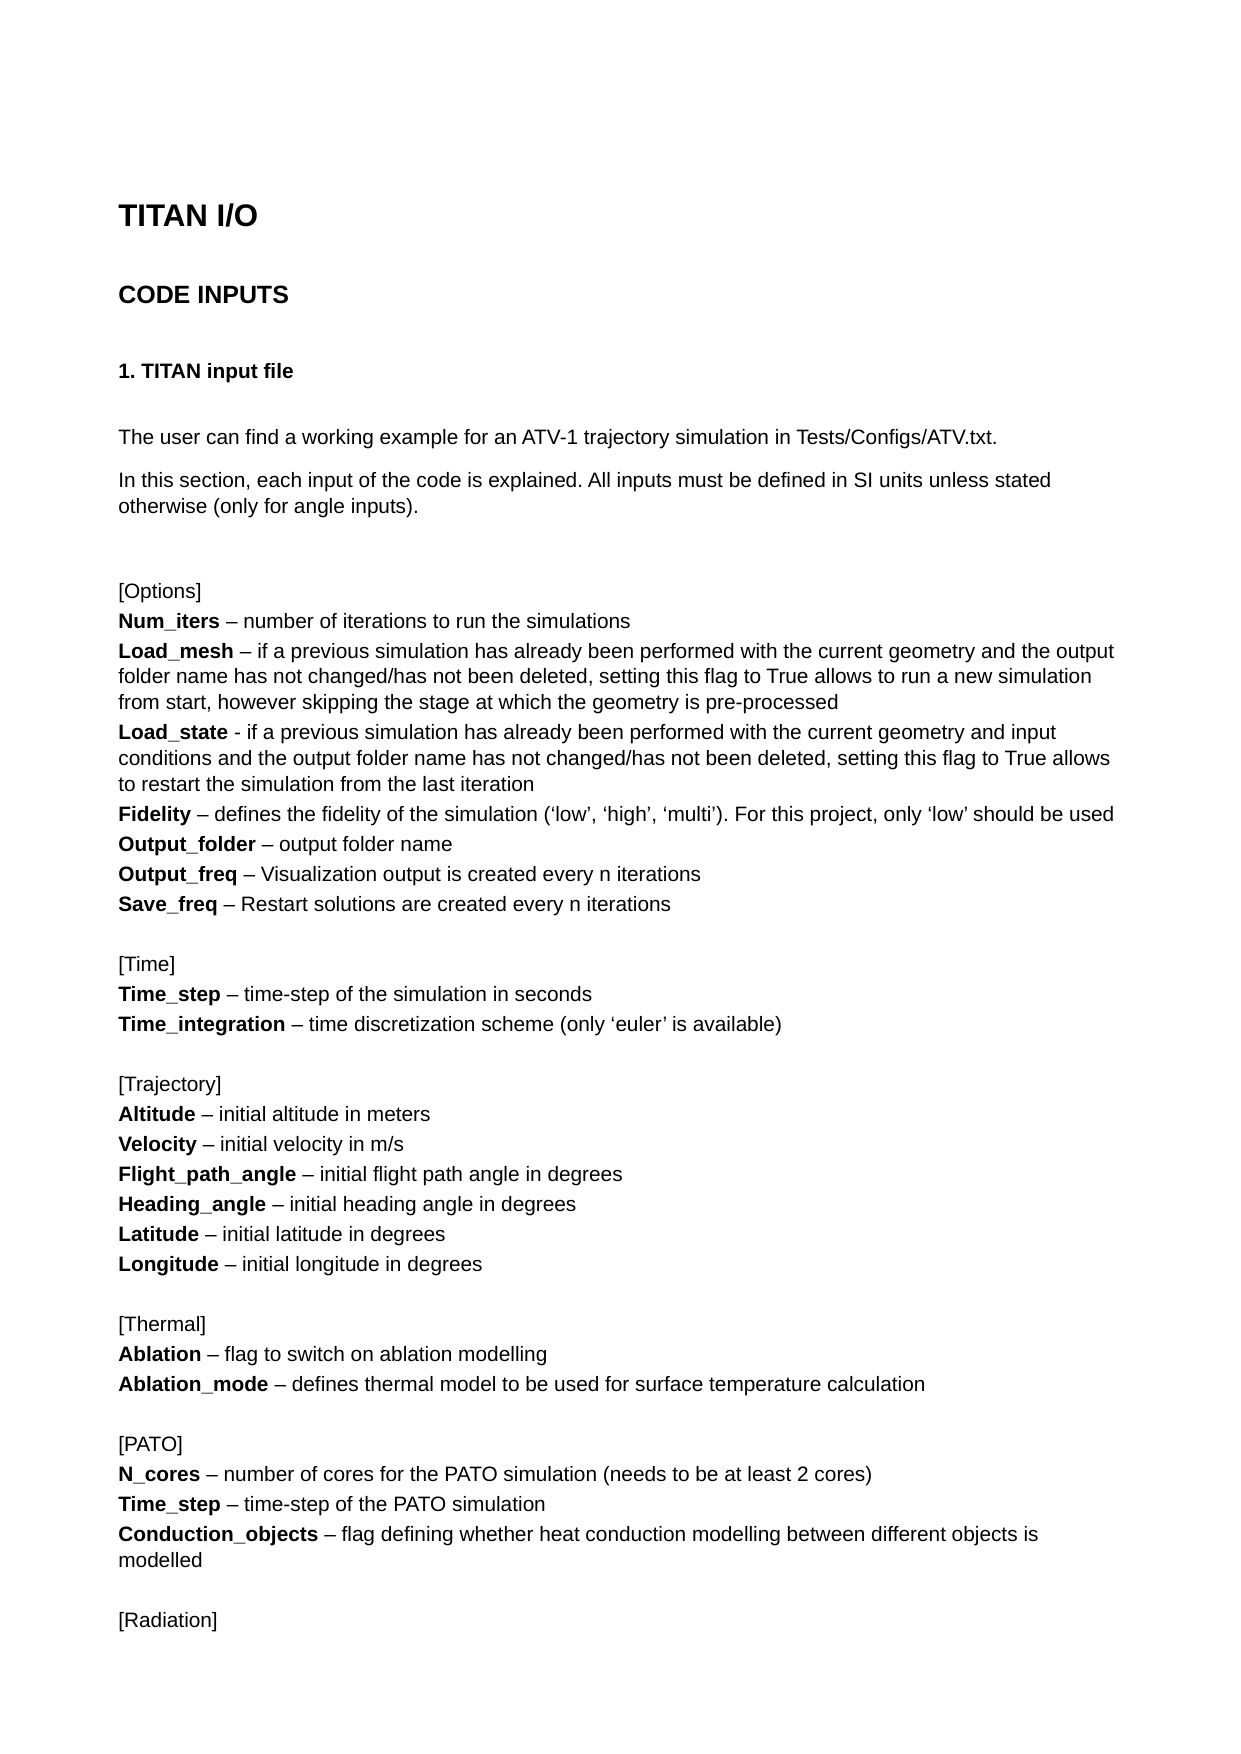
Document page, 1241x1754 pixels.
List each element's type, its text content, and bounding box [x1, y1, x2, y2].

text Latitude – initial latitude in degrees [118, 1222, 1122, 1246]
text [Trajectory] [118, 1072, 1122, 1096]
text Time_step – time-step of the PATO simulation [118, 1492, 1122, 1516]
text Output_freq – Visualization output is created every n iterations [118, 862, 1122, 886]
text Longitude – initial longitude in degrees [118, 1252, 1122, 1276]
text Conduction_objects – flag defining whether heat conduction modelling between different objects is modelled [118, 1522, 1122, 1572]
text Velocity – initial velocity in m/s [118, 1132, 1122, 1156]
text [Options] [118, 578, 1122, 602]
text TITAN I/O [118, 197, 1122, 233]
text Load_state - if a previous simulation has already been performed with the current geometry and input conditions and the output folder name has not changed/has not been deleted, setting this flag to True allows to restart the simulation from the last iteration [118, 720, 1122, 796]
text Ablation – flag to switch on ablation modelling [118, 1342, 1122, 1366]
text CODE INPUTS [118, 280, 1122, 309]
text Time_integration – time discretization scheme (only ‘euler’ is available) [118, 1012, 1122, 1036]
text Fidelity – defines the fidelity of the simulation (‘low’, ‘high’, ‘multi’). For this project, only ‘low’ should be used [118, 802, 1122, 826]
text In this section, each input of the code is explained. All inputs must be defined in SI units unless stated otherwise (only for angle inputs). [118, 468, 1122, 517]
text Flight_path_angle – initial flight path angle in degrees [118, 1162, 1122, 1186]
text N_cores – number of cores for the PATO simulation (needs to be at least 2 cores) [118, 1462, 1122, 1486]
text Load_mesh – if a previous simulation has already been performed with the current geometry and the output folder name has not changed/has not been deleted, setting this flag to True allows to run a new simulation from start, however skipping the stage at which the geometry is pre-processed [118, 638, 1122, 714]
text [Radiation] [118, 1608, 1122, 1632]
text 1. TITAN input file [118, 359, 1122, 383]
text Output_folder – output folder name [118, 832, 1122, 856]
text Ablation_mode – defines thermal model to be used for surface temperature calculation [118, 1372, 1122, 1396]
text Altitude – initial altitude in meters [118, 1102, 1122, 1126]
text [Thermal] [118, 1312, 1122, 1336]
text Num_iters – number of iterations to run the simulations [118, 608, 1122, 632]
text Heading_angle – initial heading angle in degrees [118, 1192, 1122, 1216]
text Save_freq – Restart solutions are created every n iterations [118, 892, 1122, 916]
text [Time] [118, 952, 1122, 976]
text Time_step – time-step of the simulation in seconds [118, 982, 1122, 1006]
text [PATO] [118, 1432, 1122, 1456]
text The user can find a working example for an ATV-1 trajectory simulation in Tests/Configs/ATV.txt. [118, 425, 1122, 449]
